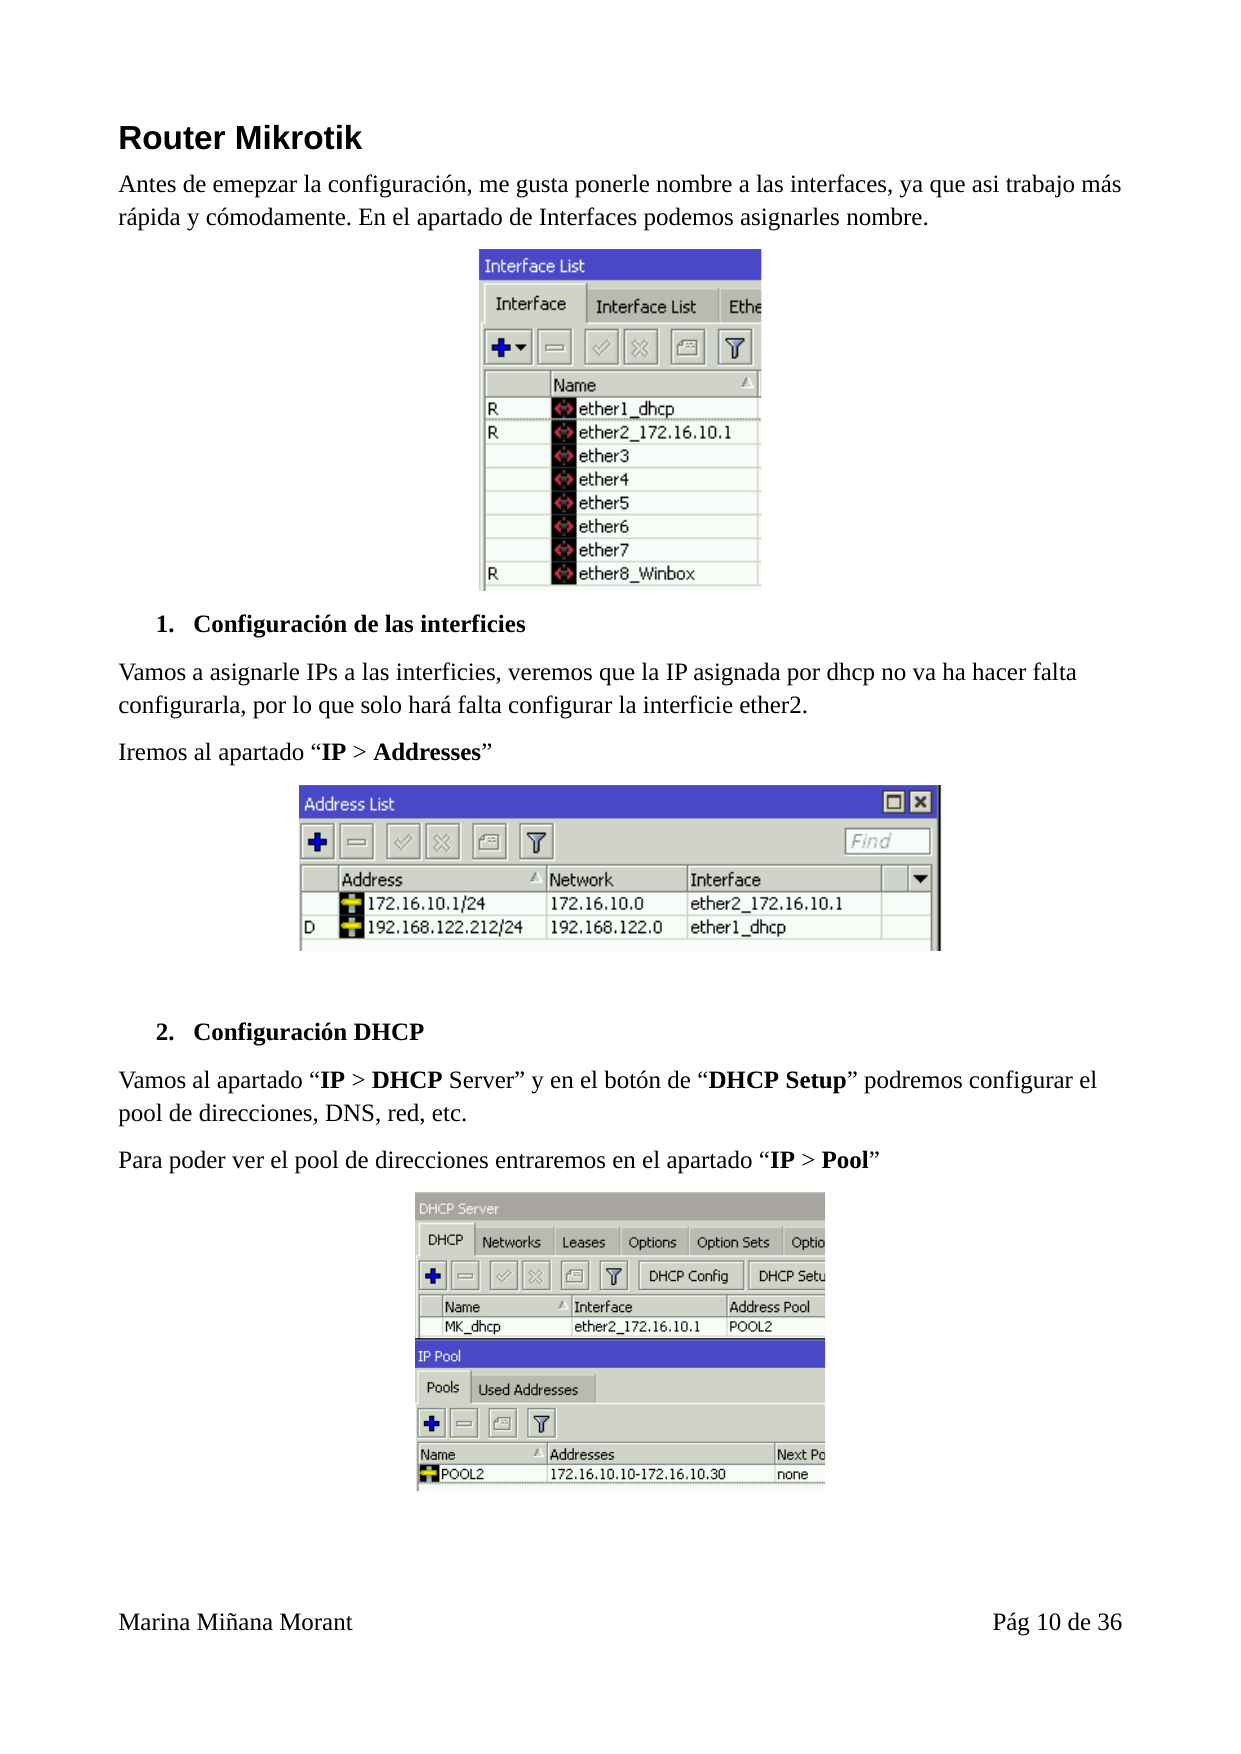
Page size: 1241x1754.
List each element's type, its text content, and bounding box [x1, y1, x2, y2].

text Vamos a asignarle IPs a las interficies, veremos que la IP asignada por dhcp no va ha hacer falta configurarla, por lo que solo hará falta configurar la interficie ether2. [118, 657, 1122, 718]
subtitle Router Mikrotik [118, 118, 1122, 157]
text Para poder ver el pool de direcciones entraremos en el apartado “IP > Pool” [118, 1145, 1122, 1174]
text Vamos al apartado “IP > DHCP Server” y en el botón de “DHCP Setup” podremos configurar el pool de direcciones, DNS, red, etc. [118, 1065, 1122, 1126]
picture [299, 785, 942, 951]
list Configuración de las interficies [156, 609, 1122, 638]
picture [415, 1192, 826, 1491]
text Antes de emepzar la configuración, me gusta ponerle nombre a las interfaces, ya que asi trabajo más rápida y cómodamente. En el apartado de Interfaces podemos asignarles nombre. [118, 169, 1122, 231]
list Configuración DHCP [156, 1017, 1122, 1046]
picture [478, 249, 762, 591]
text Iremos al apartado “IP > Addresses” [118, 737, 1122, 766]
